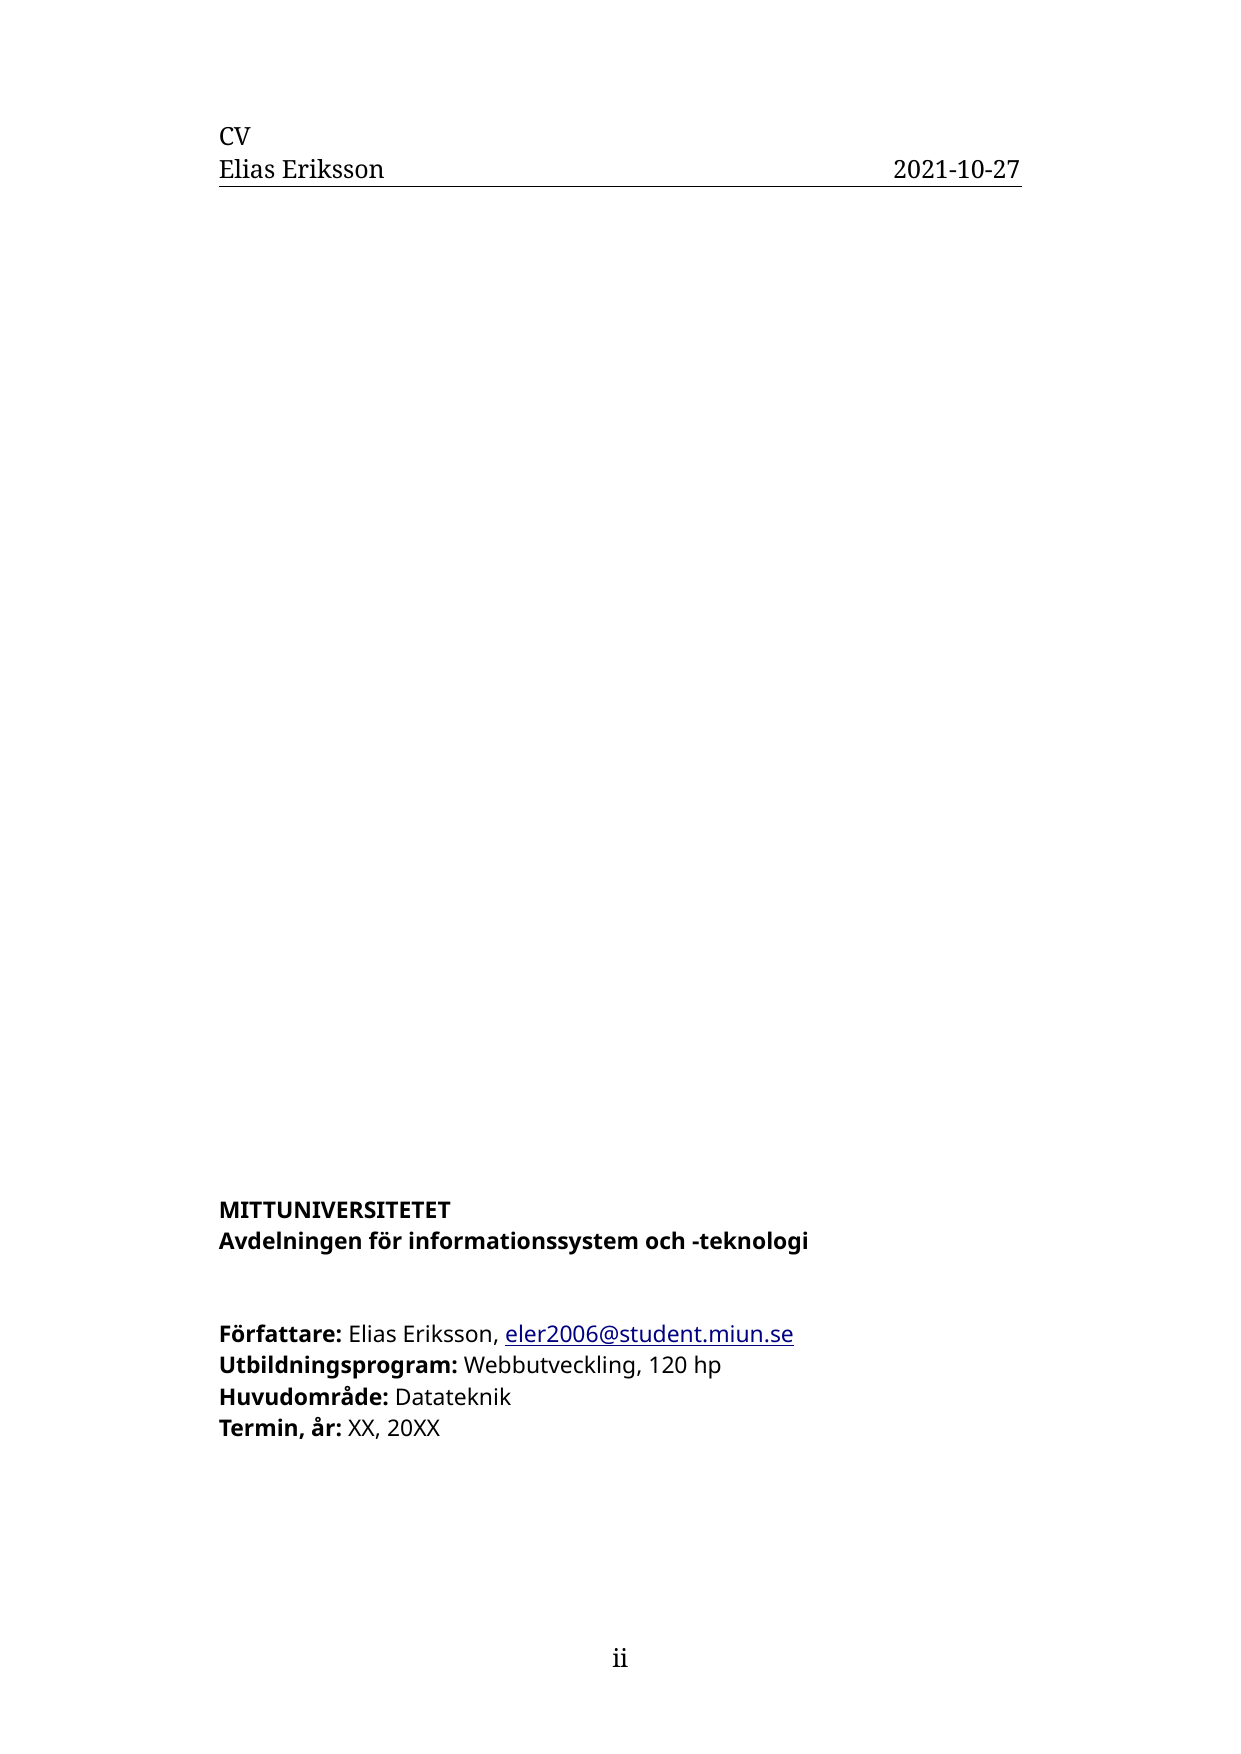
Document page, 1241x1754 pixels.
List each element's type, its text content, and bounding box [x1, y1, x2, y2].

text Författare: Elias Eriksson, eler2006@student.miun.se Utbildningsprogram: Webbutveckling, 120 hp Huvudområde: Datateknik Termin, år: XX, 20XX [218, 1287, 1022, 1443]
text MITTUNIVERSITETET Avdelningen för informationssystem och -teknologi [218, 1194, 1022, 1256]
